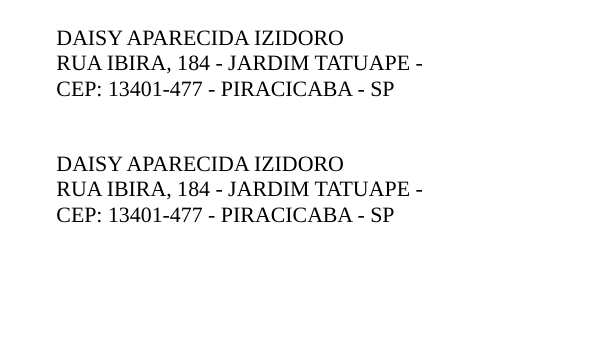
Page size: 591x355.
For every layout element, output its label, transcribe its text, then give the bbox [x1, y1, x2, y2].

text CEP: 13401-477 - PIRACICABA - SP [56, 76, 469, 101]
text DAISY APARECIDA IZIDORO [56, 151, 487, 176]
text RUA IBIRA, 184 - JARDIM TATUAPE - [56, 50, 528, 76]
text DAISY APARECIDA IZIDORO [56, 25, 528, 50]
text CEP: 13401-477 - PIRACICABA - SP [56, 202, 469, 227]
text RUA IBIRA, 184 - JARDIM TATUAPE - [56, 176, 528, 202]
